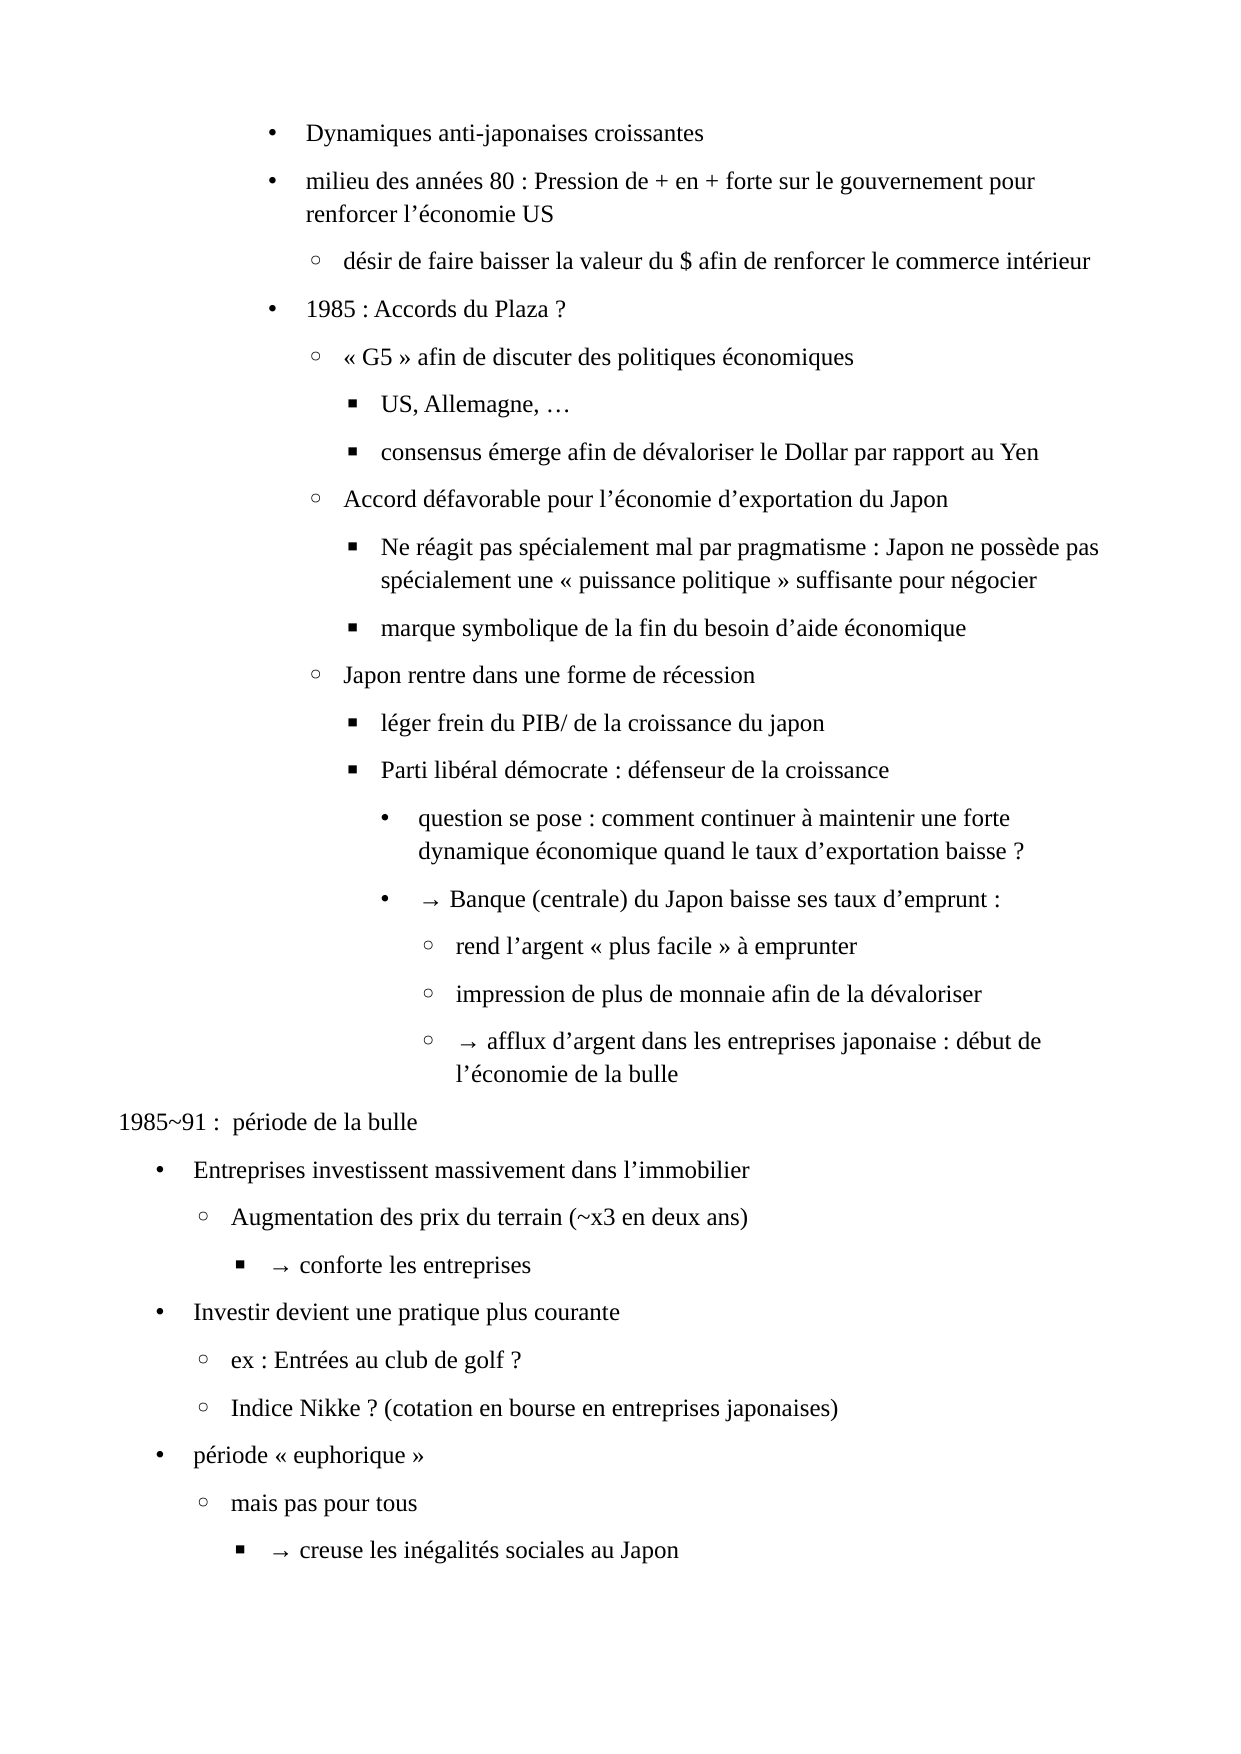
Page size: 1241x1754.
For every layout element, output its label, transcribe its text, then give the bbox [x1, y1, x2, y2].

list Dynamiques anti-japonaises croissantes [268, 118, 1122, 147]
list milieu des années 80 : Pression de + en + forte sur le gouvernement pour renforcer l’économie US [268, 166, 1122, 227]
list 1985 : Accords du Plaza ? [268, 294, 1122, 323]
list → creuse les inégalités sociales au Japon [231, 1536, 1122, 1564]
text 1985~91 : période de la bulle [118, 1107, 1122, 1136]
list « G5 » afin de discuter des politiques économiques [306, 342, 1122, 370]
list Investir devient une pratique plus courante [156, 1297, 1122, 1326]
list désir de faire baisser la valeur du $ afin de renforcer le commerce intérieur [306, 246, 1122, 275]
list impression de plus de monnaie afin de la dévaloriser [418, 979, 1122, 1008]
list Parti libéral démocrate : défenseur de la croissance [343, 755, 1122, 784]
list Entreprises investissent massivement dans l’immobilier [156, 1155, 1122, 1183]
list ex : Entrées au club de golf ? [193, 1345, 1122, 1374]
list Accord défavorable pour l’économie d’exportation du Japon [306, 484, 1122, 513]
list rend l’argent « plus facile » à emprunter [418, 931, 1122, 960]
list question se pose : comment continuer à maintenir une forte dynamique économique quand le taux d’exportation baisse ? [381, 803, 1122, 865]
list mais pas pour tous [193, 1488, 1122, 1517]
list période « euphorique » [156, 1440, 1122, 1469]
list Ne réagit pas spécialement mal par pragmatisme : Japon ne possède pas spécialement une « puissance politique » suffisante pour négocier [343, 532, 1122, 594]
list → conforte les entreprises [231, 1250, 1122, 1279]
list Japon rentre dans une forme de récession [306, 660, 1122, 689]
list marque symbolique de la fin du besoin d’aide économique [343, 613, 1122, 641]
list léger frein du PIB/ de la croissance du japon [343, 708, 1122, 737]
list → afflux d’argent dans les entreprises japonaise : début de l’économie de la bulle [418, 1026, 1122, 1088]
list → Banque (centrale) du Japon baisse ses taux d’emprunt : [381, 884, 1122, 912]
list consensus émerge afin de dévaloriser le Dollar par rapport au Yen [343, 437, 1122, 466]
list Augmentation des prix du terrain (~x3 en deux ans) [193, 1202, 1122, 1231]
list US, Allemagne, … [343, 389, 1122, 418]
list Indice Nikke ? (cotation en bourse en entreprises japonaises) [193, 1393, 1122, 1421]
